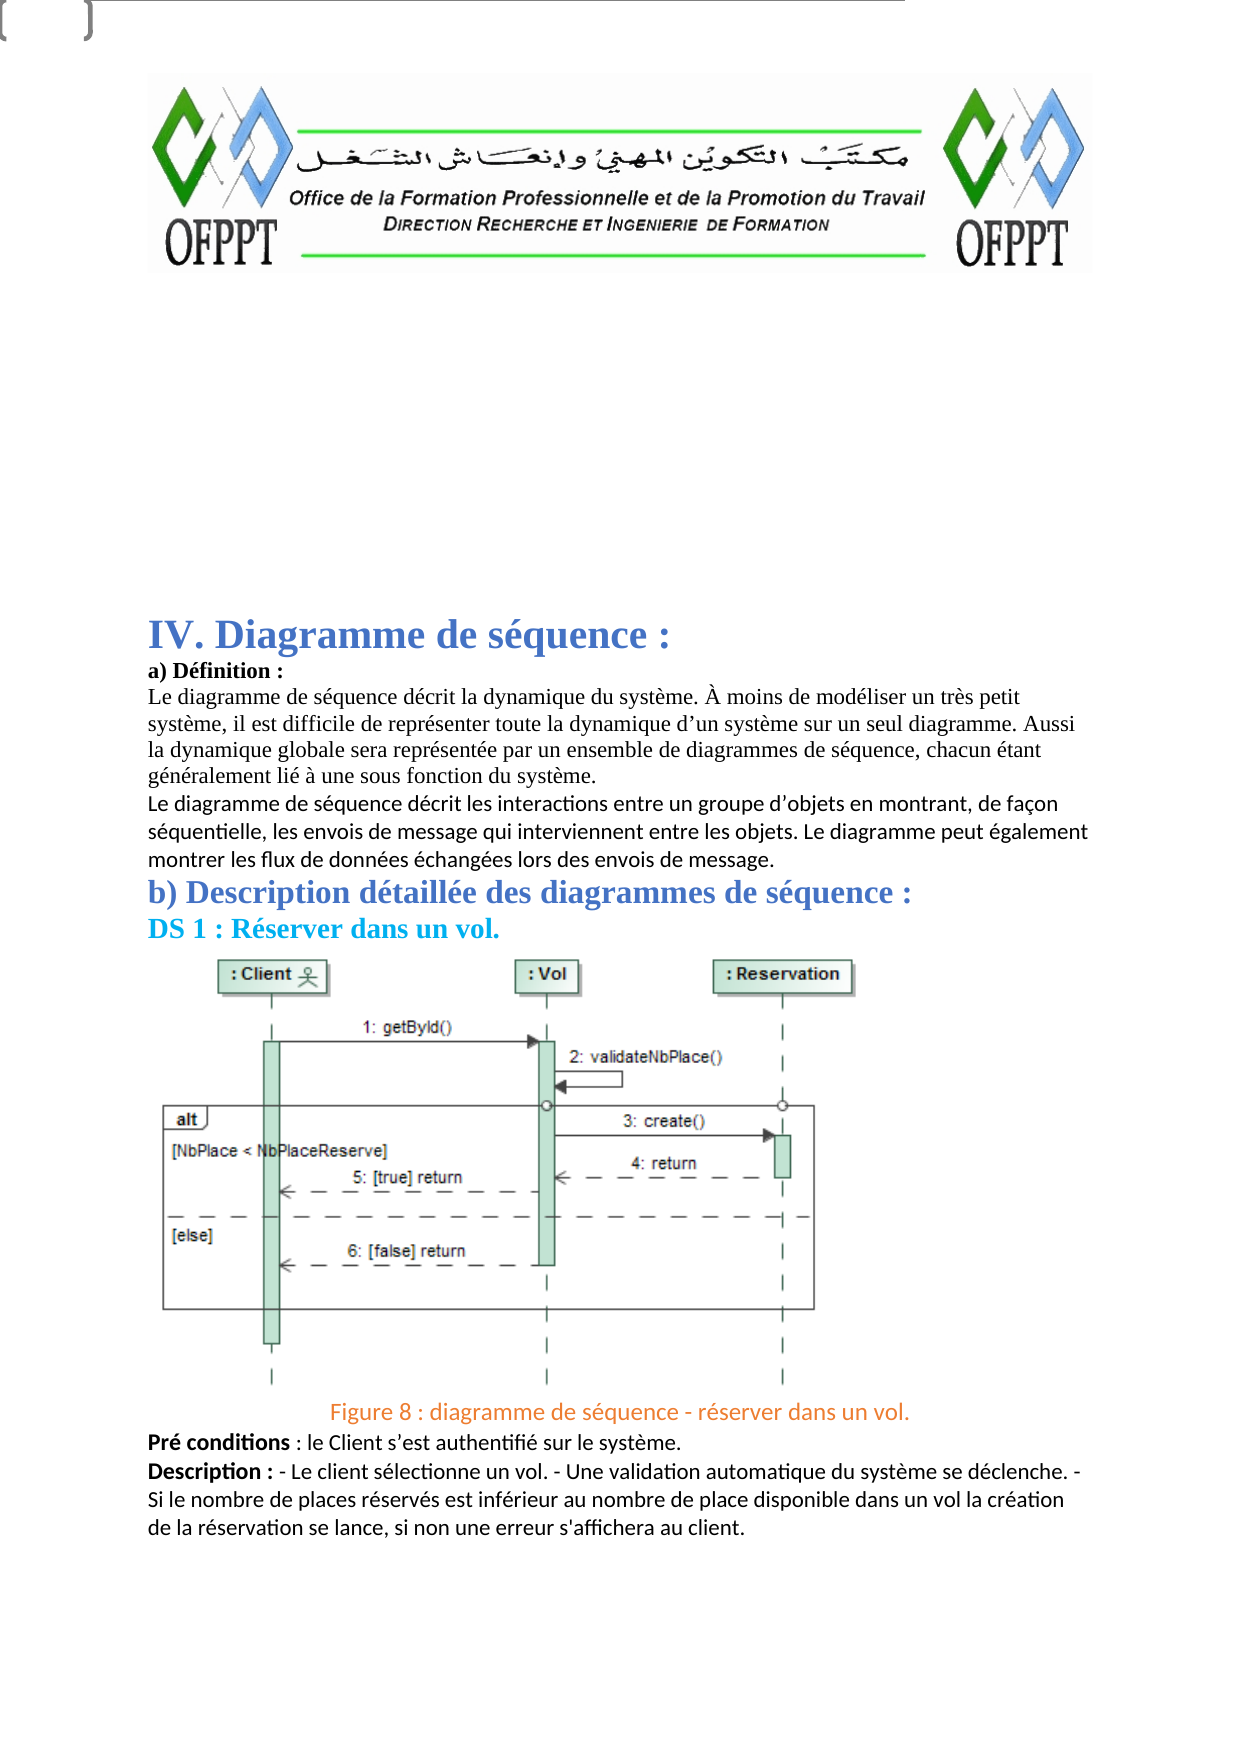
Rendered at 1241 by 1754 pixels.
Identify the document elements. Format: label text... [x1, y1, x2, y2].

text Figure 8 : diagramme de séquence - réserver dans un vol. [148, 1396, 1093, 1427]
text a) Définition : [148, 657, 1093, 683]
text IV. Diagramme de séquence : [148, 609, 1093, 657]
text Pré conditions : le Client s’est authentifié sur le système. [148, 1427, 1093, 1456]
text Description : - Le client sélectionne un vol. - Une validation automatique du système se déclenche. - Si le nombre de places réservés est inférieur au nombre de place disponible dans un vol la création de la réservation se lance, si non une erreur s'affichera au client. [148, 1456, 1093, 1541]
text DS 1 : Réserver dans un vol. [148, 911, 1093, 945]
text Le diagramme de séquence décrit les interactions entre un groupe d’objets en montrant, de façon séquentielle, les envois de message qui interviennent entre les objets. Le diagramme peut également montrer les flux de données échangées lors des envois de message. [148, 789, 1093, 873]
text Le diagramme de séquence décrit la dynamique du système. À moins de modéliser un très petit système, il est difficile de représenter toute la dynamique d’un système sur un seul diagramme. Aussi la dynamique globale sera représentée par un ensemble de diagrammes de séquence, chacun étant généralement lié à une sous fonction du système. [148, 683, 1093, 789]
text b) Description détaillée des diagrammes de séquence : [148, 873, 1093, 911]
